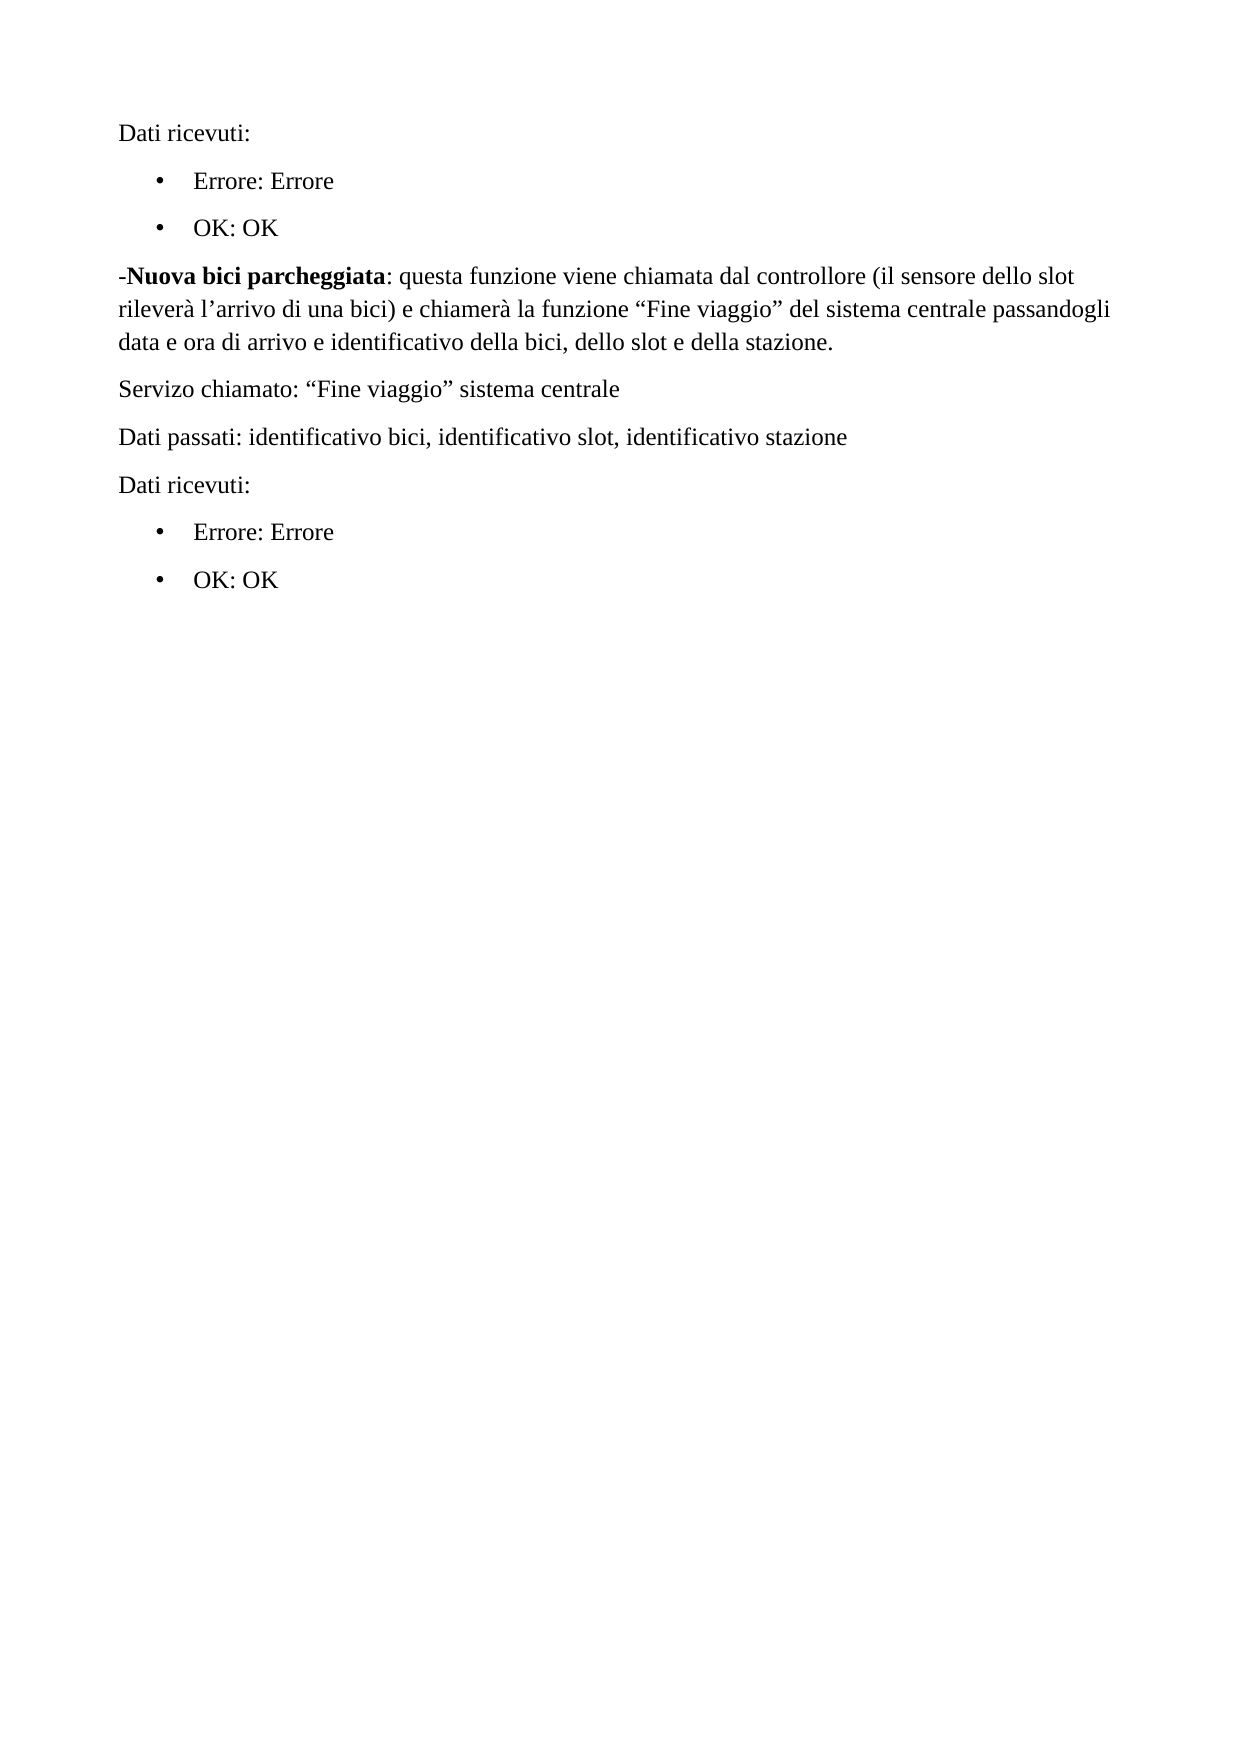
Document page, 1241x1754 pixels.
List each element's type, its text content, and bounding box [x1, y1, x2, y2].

list Errore: Errore [156, 166, 1122, 194]
text Servizo chiamato: “Fine viaggio” sistema centrale [118, 374, 1122, 403]
text Dati ricevuti: [118, 470, 1122, 498]
list OK: OK [156, 213, 1122, 242]
list OK: OK [156, 565, 1122, 594]
text Dati ricevuti: [118, 118, 1122, 147]
text -Nuova bici parcheggiata: questa funzione viene chiamata dal controllore (il sensore dello slot rileverà l’arrivo di una bici) e chiamerà la funzione “Fine viaggio” del sistema centrale passandogli data e ora di arrivo e identificativo della bici, dello slot e della stazione. [118, 261, 1122, 356]
text Dati passati: identificativo bici, identificativo slot, identificativo stazione [118, 422, 1122, 451]
list Errore: Errore [156, 517, 1122, 546]
